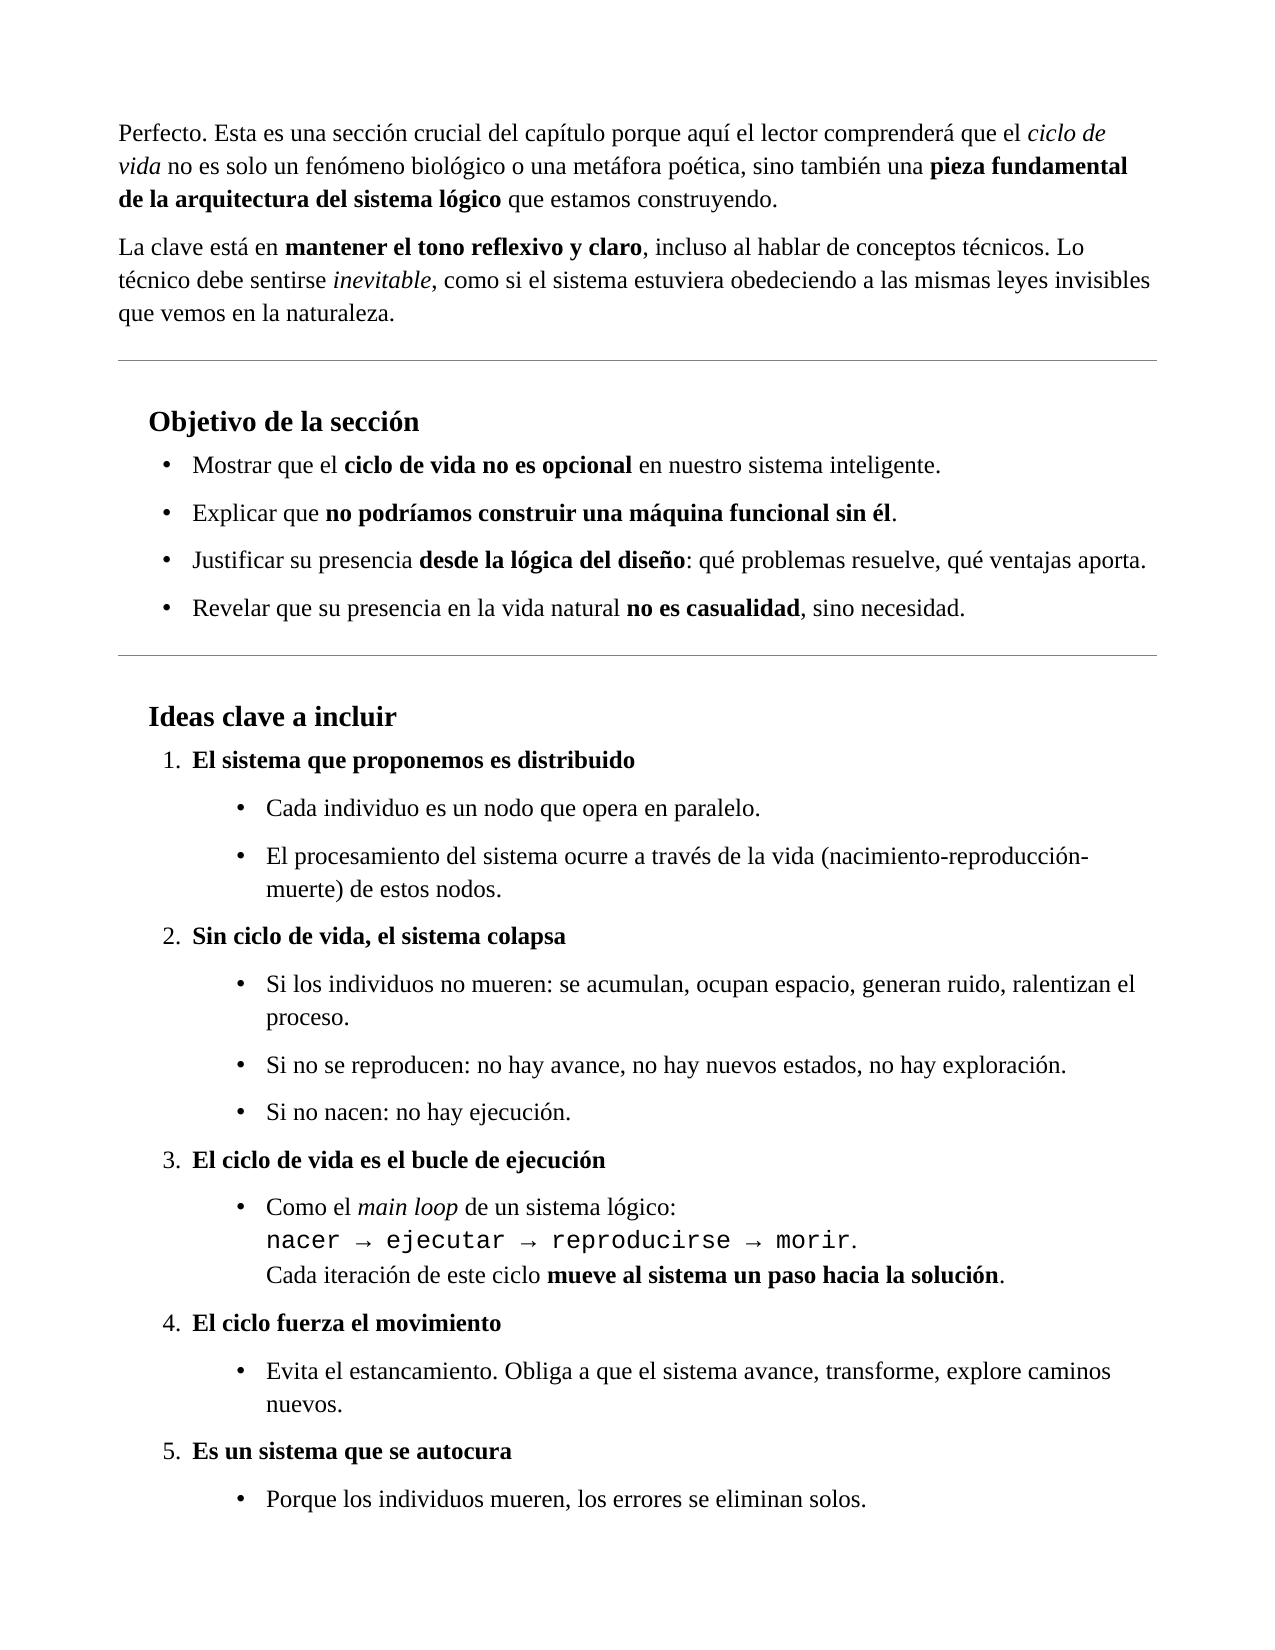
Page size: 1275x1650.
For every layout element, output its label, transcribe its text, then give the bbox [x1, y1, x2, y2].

list Si no nacen: no hay ejecución. [236, 1097, 1157, 1126]
list Cada individuo es un nodo que opera en paralelo. [236, 793, 1157, 822]
text Perfecto. Esta es una sección crucial del capítulo porque aquí el lector comprenderá que el ciclo de vida no es solo un fenómeno biológico o una metáfora poética, sino también una pieza fundamental de la arquitectura del sistema lógico que estamos construyendo. [118, 118, 1157, 213]
list Sin ciclo de vida, el sistema colapsa [162, 921, 1157, 950]
list Porque los individuos mueren, los errores se eliminan solos. [236, 1484, 1157, 1513]
list Como el main loop de un sistema lógico: nacer → ejecutar → reproducirse → morir. Cada iteración de este ciclo mueve al sistema un paso hacia la solución. [236, 1192, 1157, 1289]
subtitle 💡 Ideas clave a incluir [118, 699, 1157, 733]
list Revelar que su presencia en la vida natural no es casualidad, sino necesidad. [162, 593, 1157, 622]
list El ciclo de vida es el bucle de ejecución [162, 1145, 1157, 1174]
list Evita el estancamiento. Obliga a que el sistema avance, transforme, explore caminos nuevos. [236, 1356, 1157, 1418]
list Es un sistema que se autocura [162, 1436, 1157, 1465]
subtitle 🎯 Objetivo de la sección [118, 404, 1157, 438]
text La clave está en mantener el tono reflexivo y claro, incluso al hablar de conceptos técnicos. Lo técnico debe sentirse inevitable, como si el sistema estuviera obedeciendo a las mismas leyes invisibles que vemos en la naturaleza. [118, 232, 1157, 327]
list El sistema que proponemos es distribuido [162, 746, 1157, 774]
list Si los individuos no mueren: se acumulan, ocupan espacio, generan ruido, ralentizan el proceso. [236, 969, 1157, 1031]
list Mostrar que el ciclo de vida no es opcional en nuestro sistema inteligente. [162, 450, 1157, 479]
list El procesamiento del sistema ocurre a través de la vida (nacimiento-reproducción-muerte) de estos nodos. [236, 841, 1157, 903]
list Explicar que no podríamos construir una máquina funcional sin él. [162, 498, 1157, 527]
list Si no se reproducen: no hay avance, no hay nuevos estados, no hay exploración. [236, 1050, 1157, 1078]
list Justificar su presencia desde la lógica del diseño: qué problemas resuelve, qué ventajas aporta. [162, 546, 1157, 574]
list El ciclo fuerza el movimiento [162, 1308, 1157, 1337]
